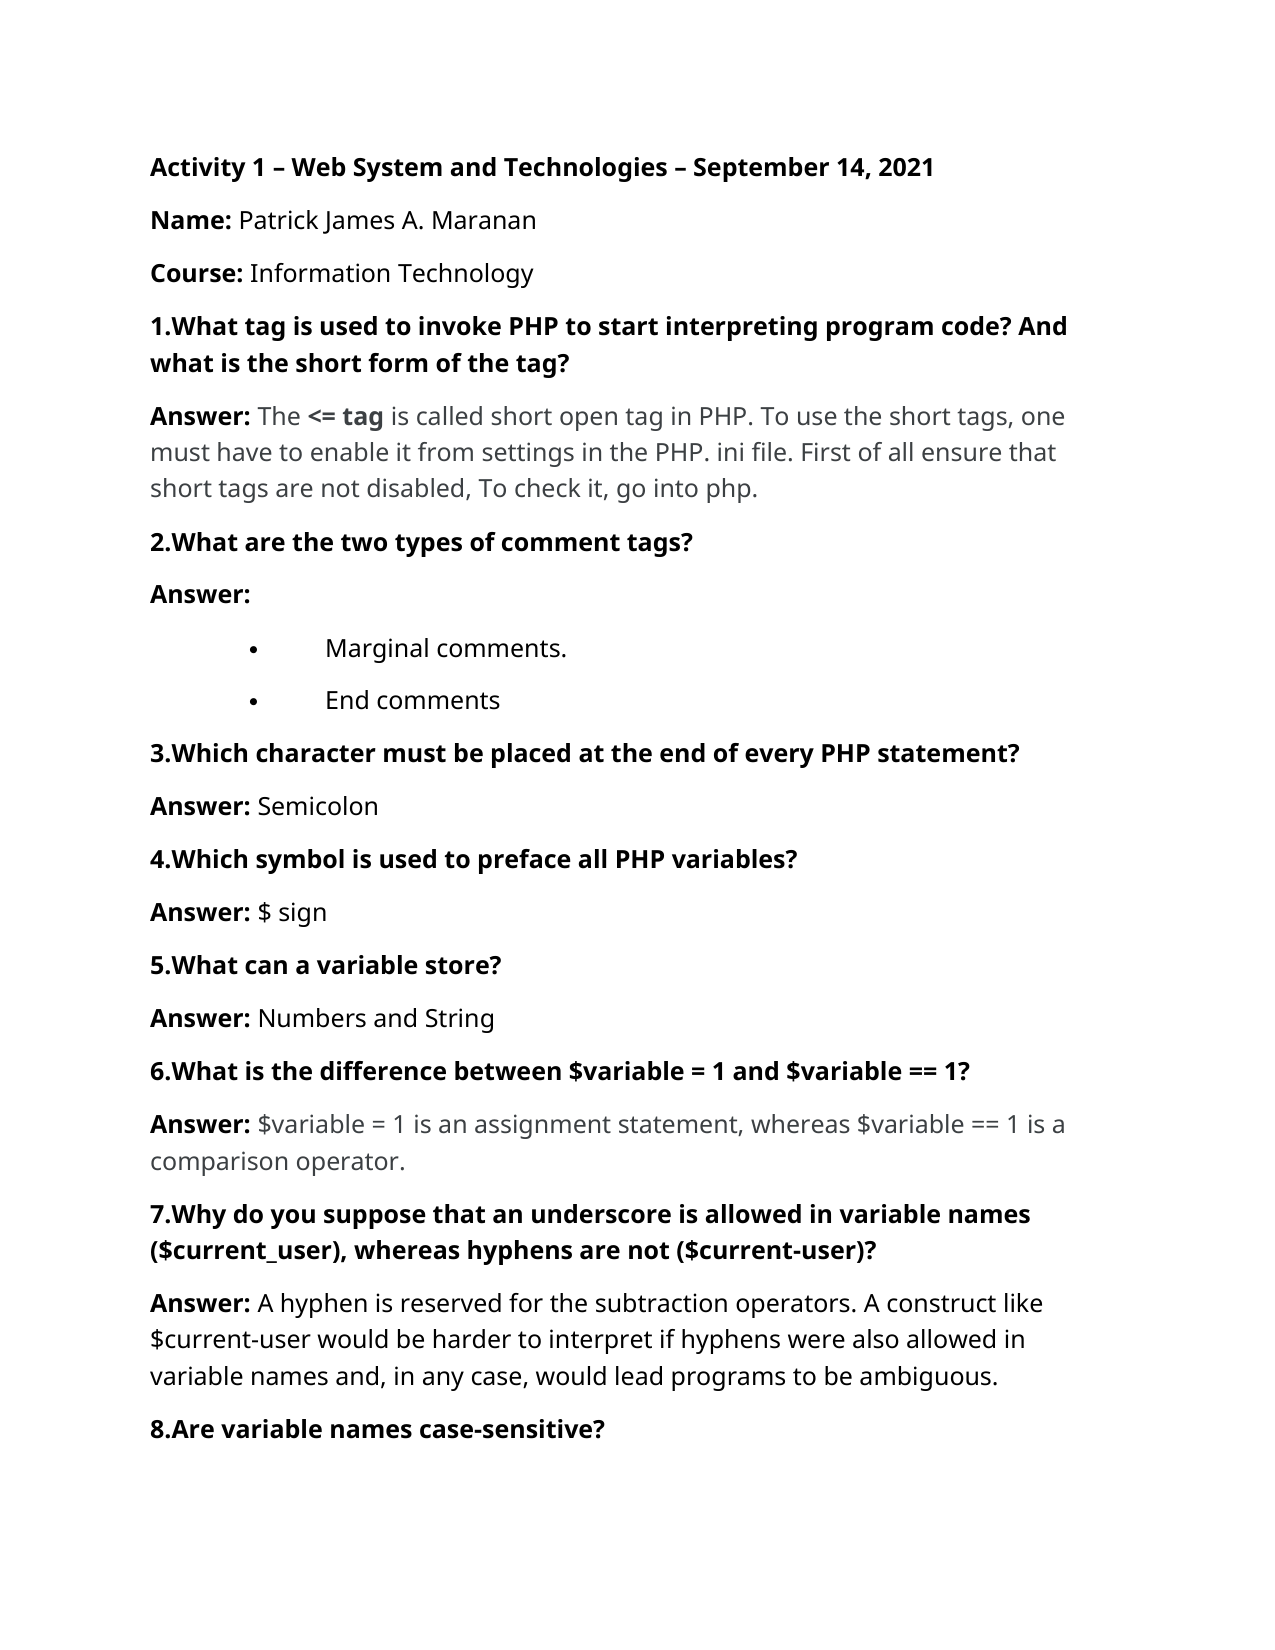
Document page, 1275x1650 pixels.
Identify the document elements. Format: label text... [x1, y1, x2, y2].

text Answer: $variable = 1 is an assignment statement, whereas $variable == 1 is a comparison operator. [150, 1107, 1125, 1177]
text 3.Which character must be placed at the end of every PHP statement? [150, 736, 1125, 770]
text Answer: A hyphen is reserved for the subtraction operators. A construct like $current-user would be harder to interpret if hyphens were also allowed in variable names and, in any case, would lead programs to be ambiguous. [150, 1286, 1125, 1392]
text Answer: $ sign [150, 895, 1125, 929]
list End comments [250, 683, 1125, 717]
text Course: Information Technology [150, 256, 1125, 290]
text 2.What are the two types of comment tags? [150, 524, 1125, 558]
text 7.Why do you suppose that an underscore is allowed in variable names ($current_user), whereas hyphens are not ($current-user)? [150, 1196, 1125, 1267]
text Answer: Numbers and String [150, 1001, 1125, 1035]
text 6.What is the difference between $variable = 1 and $variable == 1? [150, 1054, 1125, 1088]
text Name: Patrick James A. Maranan [150, 203, 1125, 237]
text Answer: Semicolon [150, 789, 1125, 823]
text 5.What can a variable store? [150, 948, 1125, 982]
text 8.Are variable names case-sensitive? [150, 1411, 1125, 1446]
text 4.Which symbol is used to preface all PHP variables? [150, 842, 1125, 876]
text Answer: [150, 577, 1125, 611]
text Answer: The <= tag is called short open tag in PHP. To use the short tags, one must have to enable it from settings in the PHP. ini file. First of all ensure that short tags are not disabled, To check it, go into php. [150, 398, 1125, 505]
text Activity 1 – Web System and Technologies – September 14, 2021 [150, 150, 1125, 184]
list Marginal comments. [250, 630, 1125, 664]
text 1.What tag is used to invoke PHP to start interpreting program code? And what is the short form of the tag? [150, 309, 1125, 379]
